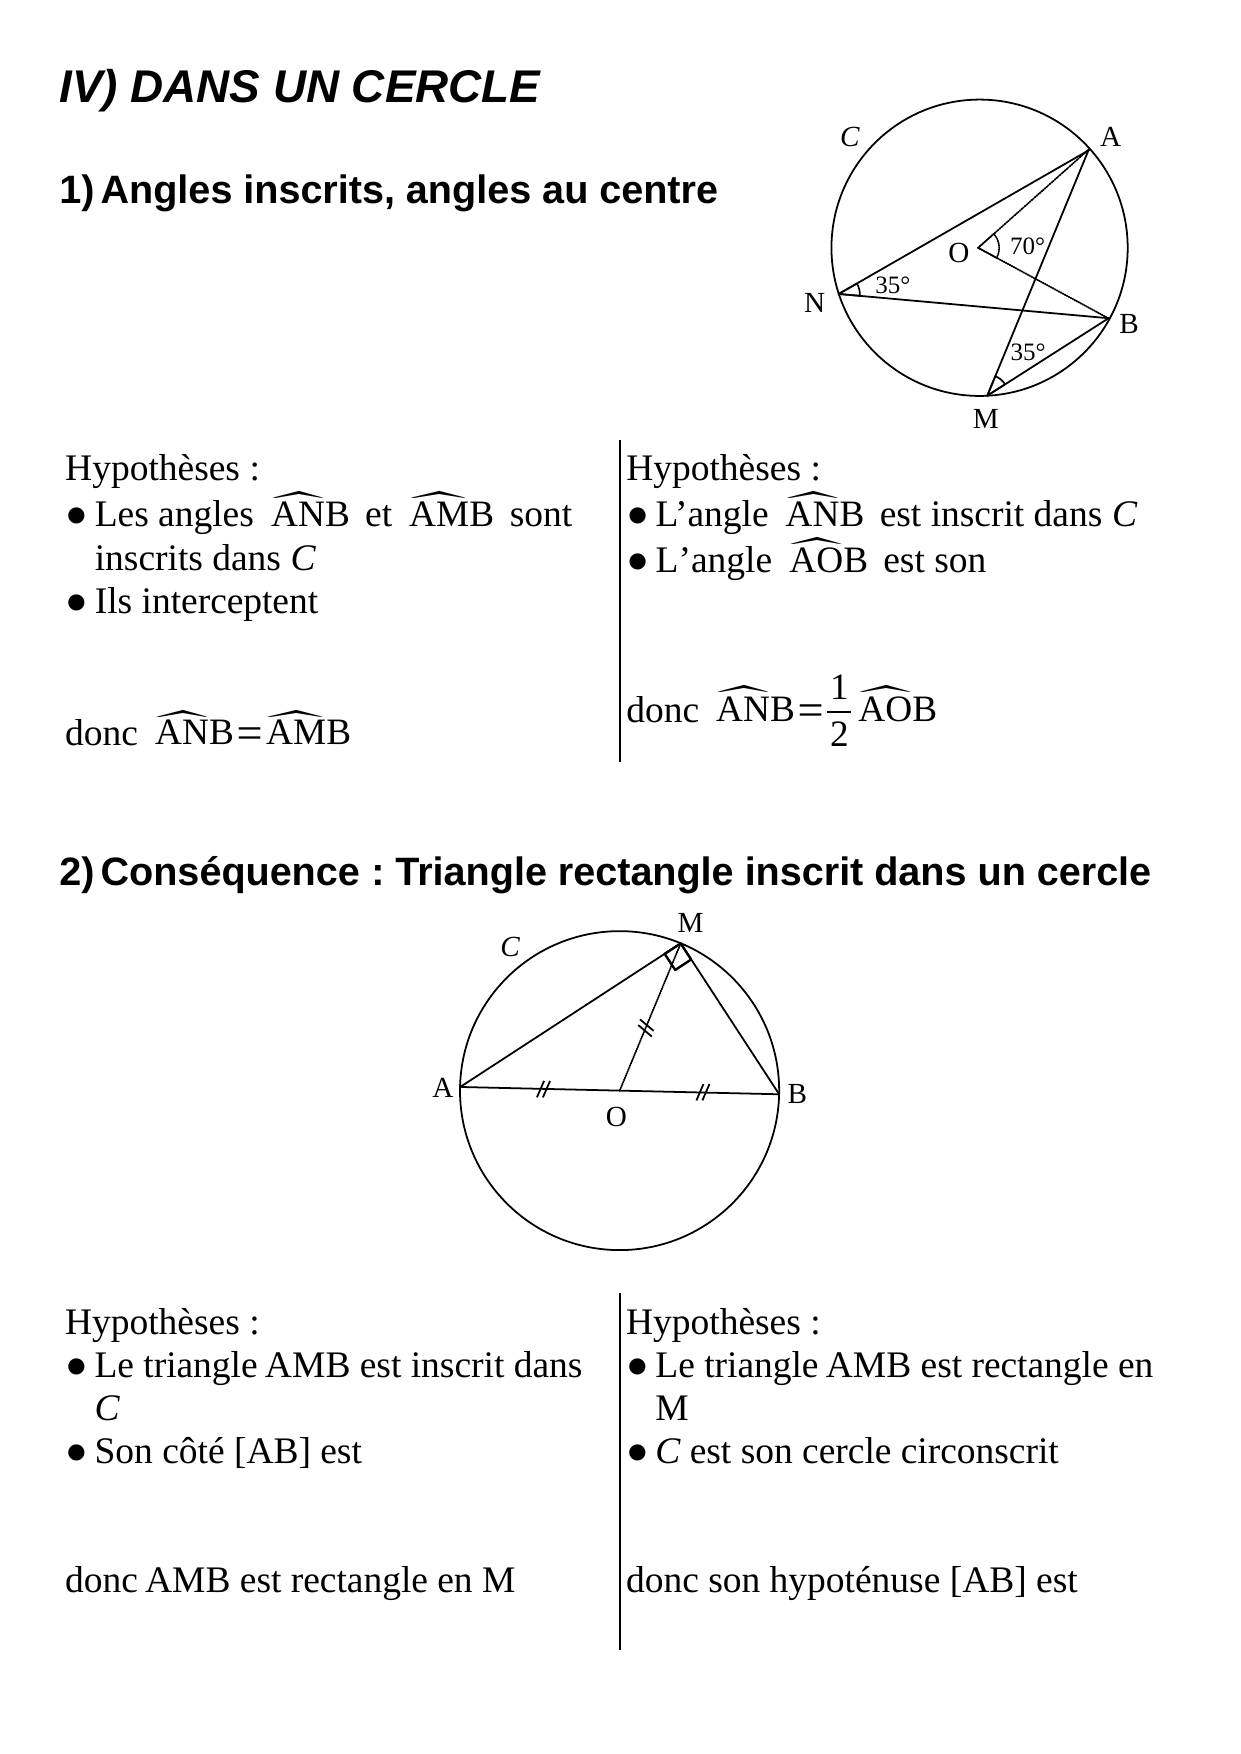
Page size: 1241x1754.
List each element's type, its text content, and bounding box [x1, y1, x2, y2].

list Conséquence : Triangle rectangle inscrit dans un cercle [59, 848, 1181, 893]
list Angles inscrits, angles au centre [59, 167, 853, 212]
table_header Hypothèses : Le triangle AMB est inscrit dans C Son côté [AB] est donc AMB est rectangle en M [59, 1293, 619, 1650]
table_header Hypothèses : Le triangle AMB est rectangle en M C est son cercle circonscrit donc son hypoténuse [AB] est [621, 1293, 1181, 1650]
table_header Hypothèses : L’angle est inscrit dans C L’angle est son donc [621, 440, 1181, 762]
list [837, 167, 1056, 212]
list [1106, 167, 1181, 212]
table_header Hypothèses : Les angles et sont inscrits dans C Ils interceptent donc [59, 440, 619, 762]
list [985, 167, 1066, 212]
list [1021, 167, 1080, 212]
list Dans un cercle [59, 59, 1181, 112]
list [1065, 167, 1122, 212]
